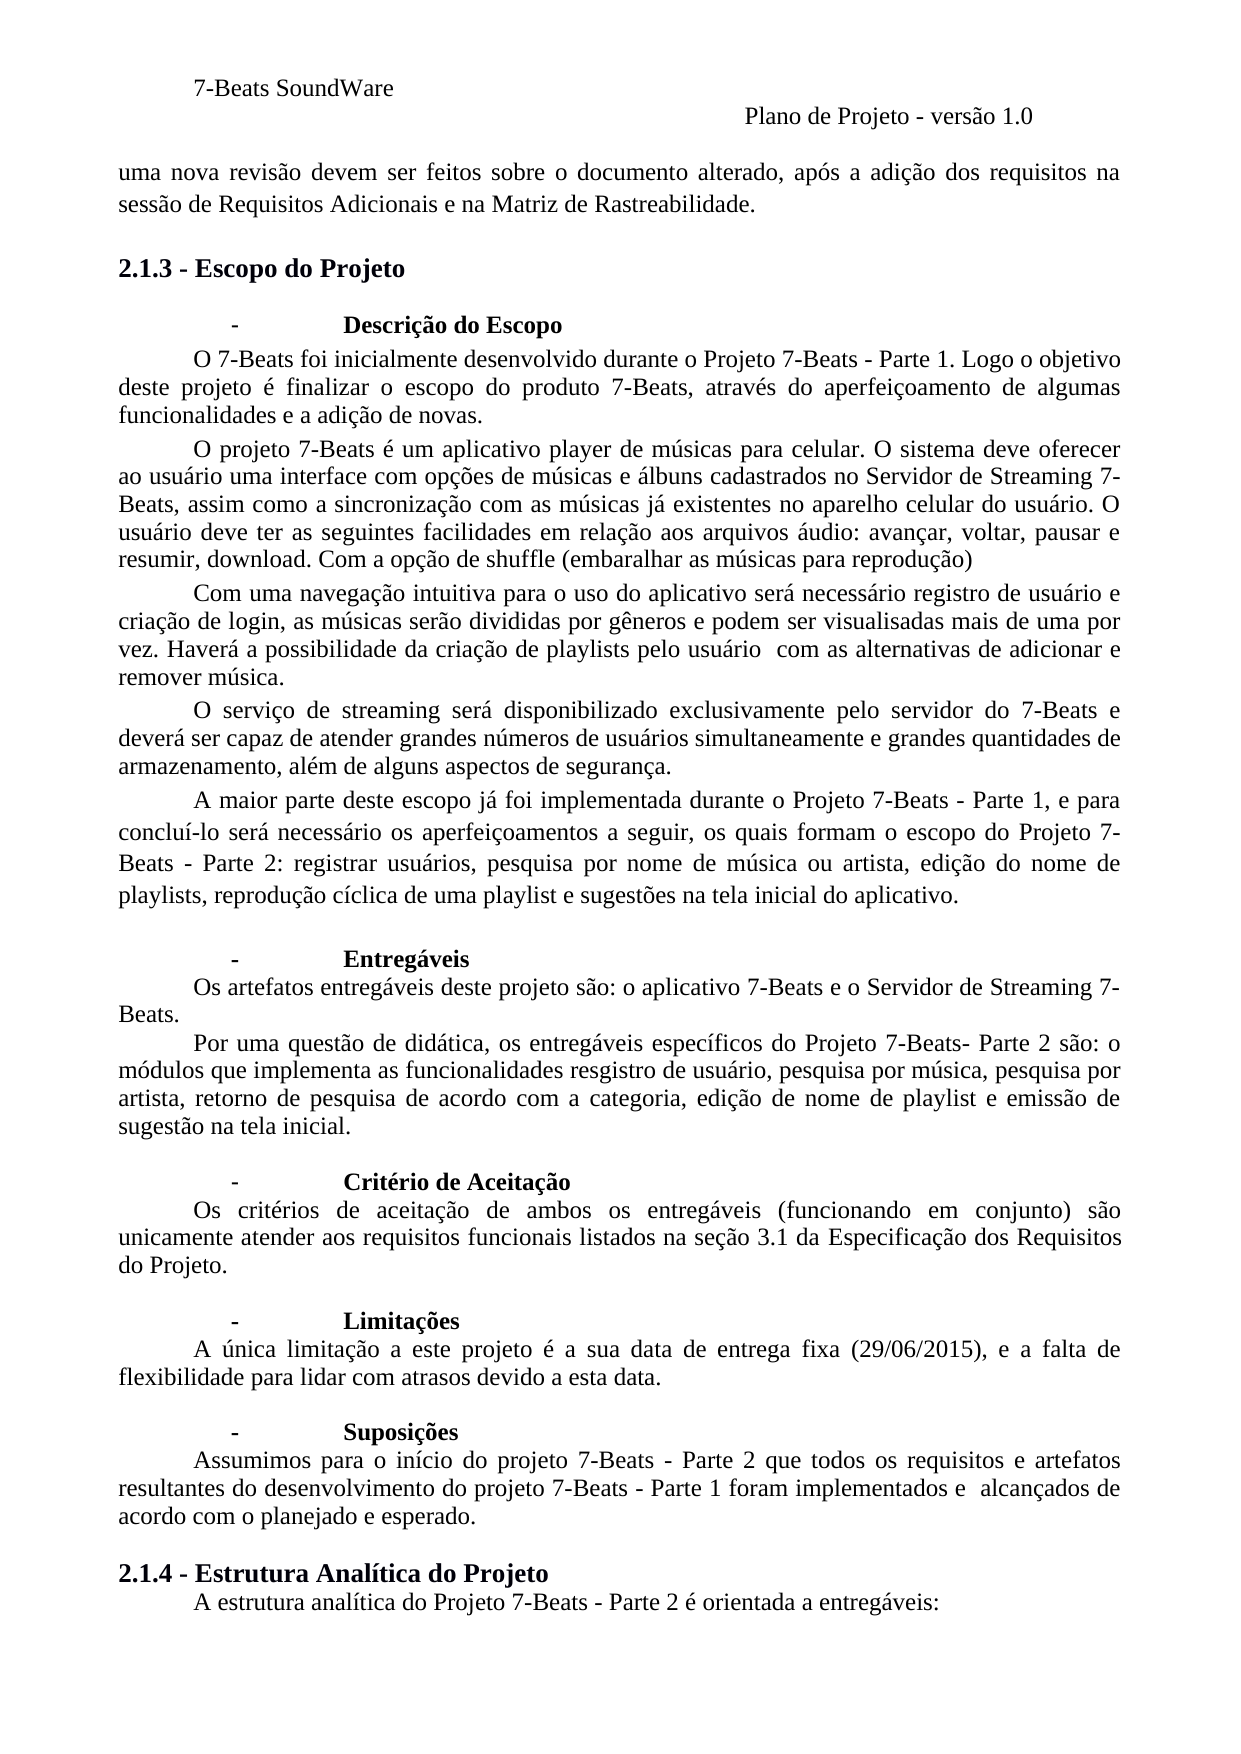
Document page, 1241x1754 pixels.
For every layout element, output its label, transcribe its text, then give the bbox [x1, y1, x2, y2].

text Assumimos para o início do projeto 7-Beats - Parte 2 que todos os requisitos e artefatos resultantes do desenvolvimento do projeto 7-Beats - Parte 1 foram implementados e alcançados de acordo com o planejado e esperado. [118, 1446, 1122, 1529]
text A maior parte deste escopo já foi implementada durante o Projeto 7-Beats - Parte 1, e para concluí-lo será necessário os aperfeiçoamentos a seguir, os quais formam o escopo do Projeto 7-Beats - Parte 2: registrar usuários, pesquisa por nome de música ou artista, edição do nome de playlists, reprodução cíclica de uma playlist e sugestões na tela inicial do aplicativo. [118, 786, 1122, 909]
text O projeto 7-Beats é um aplicativo player de músicas para celular. O sistema deve oferecer ao usuário uma interface com opções de músicas e álbuns cadastrados no Servidor de Streaming 7-Beats, assim como a sincronização com as músicas já existentes no aparelho celular do usuário. O usuário deve ter as seguintes facilidades em relação aos arquivos áudio: avançar, voltar, pausar e resumir, download. Com a opção de shuffle (embaralhar as músicas para reprodução) [118, 435, 1122, 573]
text uma nova revisão devem ser feitos sobre o documento alterado, após a adição dos requisitos na sessão de Requisitos Adicionais e na Matriz de Rastreabilidade. [118, 158, 1122, 217]
text Os critérios de aceitação de ambos os entregáveis (funcionando em conjunto) são unicamente atender aos requisitos funcionais listados na seção 3.1 da Especificação dos Requisitos do Projeto. [118, 1196, 1122, 1279]
text Por uma questão de didática, os entregáveis específicos do Projeto 7-Beats- Parte 2 são: o módulos que implementa as funcionalidades resgistro de usuário, pesquisa por música, pesquisa por artista, retorno de pesquisa de acordo com a categoria, edição de nome de playlist e emissão de sugestão na tela inicial. [118, 1029, 1122, 1139]
list Suposições [229, 1418, 1033, 1446]
text A estrutura analítica do Projeto 7-Beats - Parte 2 é orientada a entregáveis: [192, 1588, 1033, 1616]
list Limitações [229, 1307, 1033, 1335]
list Critério de Aceitação [229, 1167, 1033, 1196]
text A única limitação a este projeto é a sua data de entrega fixa (29/06/2015), e a falta de flexibilidade para lidar com atrasos devido a esta data. [118, 1335, 1122, 1390]
subtitle 2.1.4 - Estrutura Analítica do Projeto [118, 1558, 1122, 1588]
list Descrição do Escopo [229, 311, 1033, 339]
text Os artefatos entregáveis deste projeto são: o aplicativo 7-Beats e o Servidor de Streaming 7-Beats. [118, 973, 1122, 1028]
subtitle 2.1.3 - Escopo do Projeto [118, 253, 1122, 283]
text O 7-Beats foi inicialmente desenvolvido durante o Projeto 7-Beats - Parte 1. Logo o objetivo deste projeto é finalizar o escopo do produto 7-Beats, através do aperfeiçoamento de algumas funcionalidades e a adição de novas. [118, 345, 1122, 428]
list Entregáveis [229, 945, 1033, 973]
text Com uma navegação intuitiva para o uso do aplicativo será necessário registro de usuário e criação de login, as músicas serão divididas por gêneros e podem ser visualisadas mais de uma por vez. Haverá a possibilidade da criação de playlists pelo usuário com as alternativas de adicionar e remover música. [118, 579, 1122, 690]
text O serviço de streaming será disponibilizado exclusivamente pelo servidor do 7-Beats e deverá ser capaz de atender grandes números de usuários simultaneamente e grandes quantidades de armazenamento, além de alguns aspectos de segurança. [118, 697, 1122, 780]
